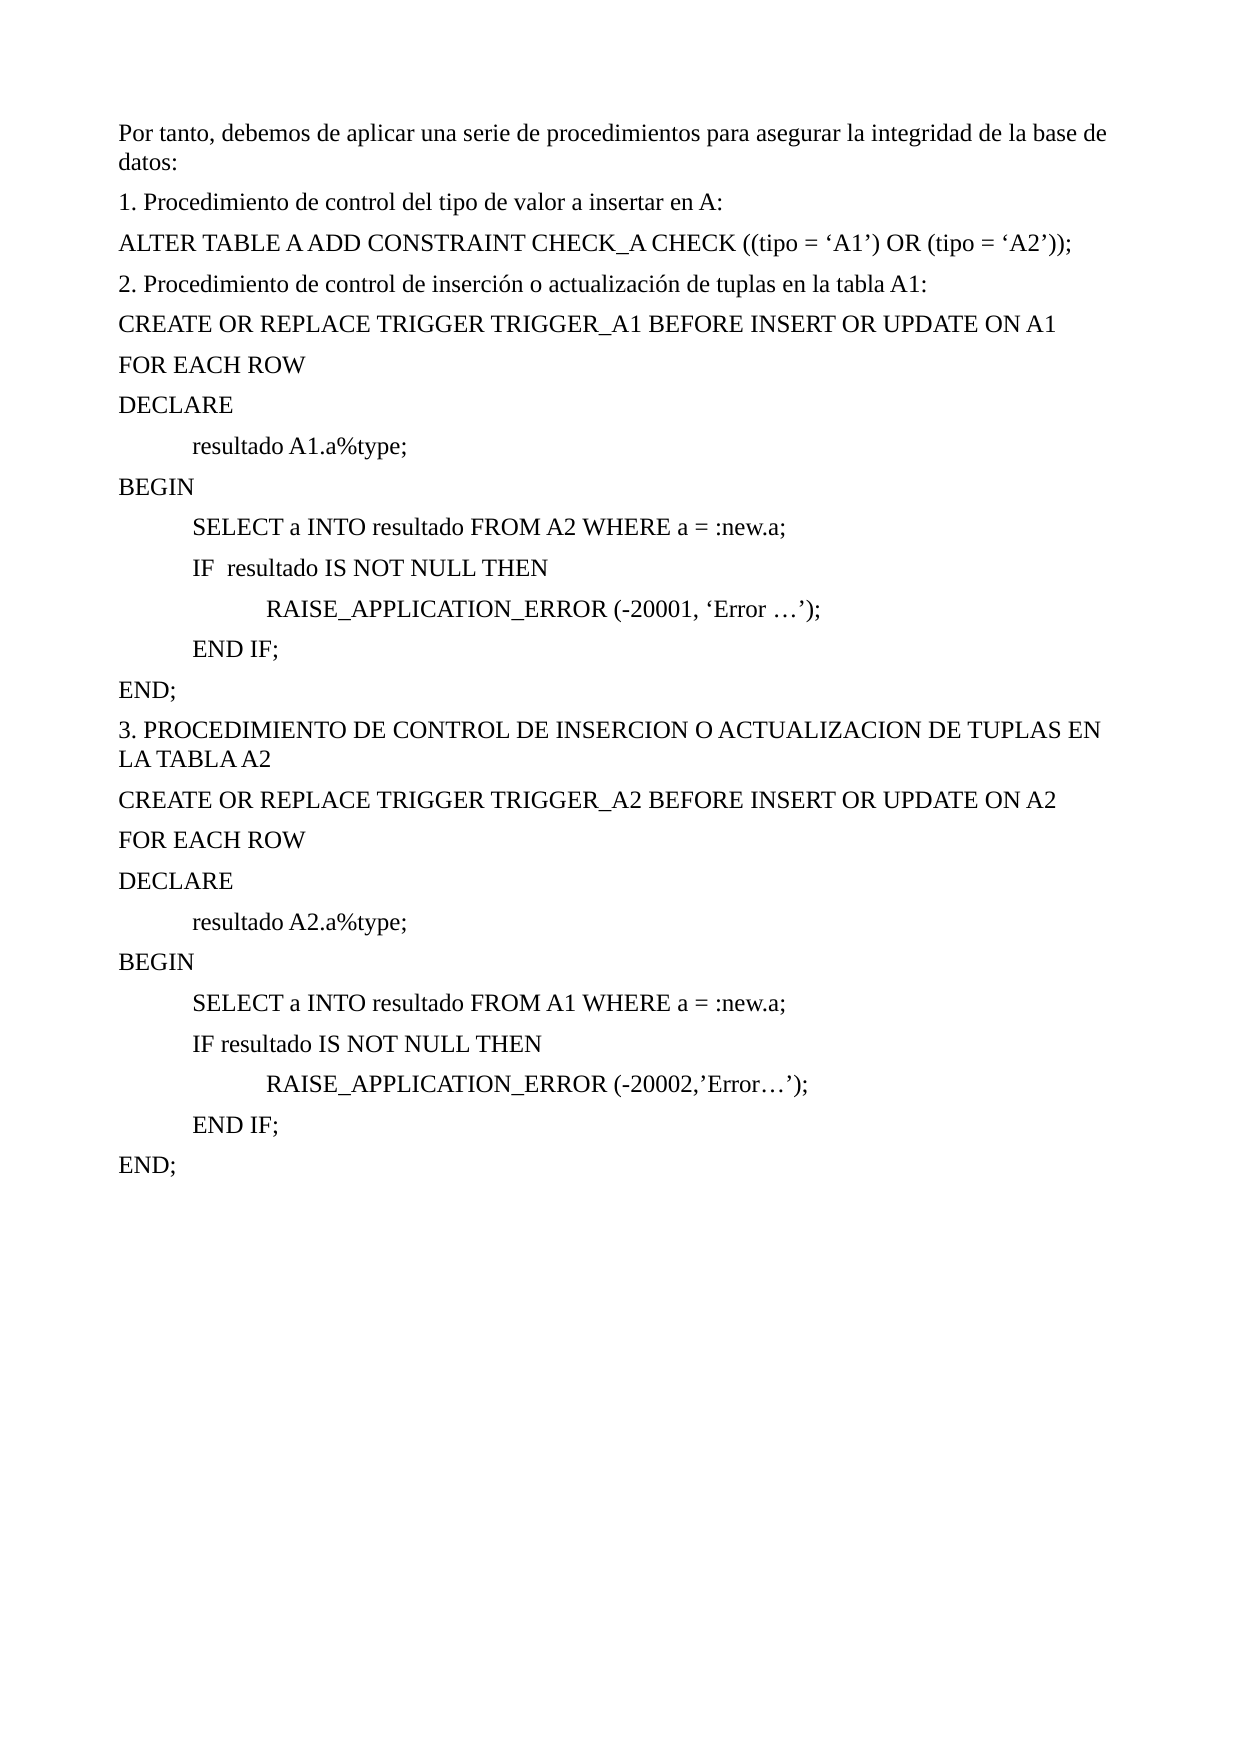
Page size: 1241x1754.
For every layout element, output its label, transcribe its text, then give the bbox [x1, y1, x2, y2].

text 3. PROCEDIMIENTO DE CONTROL DE INSERCION O ACTUALIZACION DE TUPLAS EN LA TABLA A2 [118, 716, 1122, 773]
text SELECT a INTO resultado FROM A2 WHERE a = :new.a; [118, 512, 1122, 541]
text END IF; [118, 634, 1122, 663]
text SELECT a INTO resultado FROM A1 WHERE a = :new.a; [118, 988, 1122, 1017]
text END; [118, 675, 1122, 704]
text DECLARE [118, 866, 1122, 895]
text 2. Procedimiento de control de inserción o actualización de tuplas en la tabla A1: [118, 269, 1122, 297]
text resultado A1.a%type; [118, 431, 1122, 460]
text resultado A2.a%type; [118, 907, 1122, 936]
text CREATE OR REPLACE TRIGGER TRIGGER_A2 BEFORE INSERT OR UPDATE ON A2 [118, 785, 1122, 814]
text Por tanto, debemos de aplicar una serie de procedimientos para asegurar la integridad de la base de datos: [118, 118, 1122, 176]
text RAISE_APPLICATION_ERROR (-20002,’Error…’); [118, 1069, 1122, 1098]
text DECLARE [118, 391, 1122, 419]
text IF resultado IS NOT NULL THEN [118, 553, 1122, 582]
text END; [118, 1151, 1122, 1179]
text 1. Procedimiento de control del tipo de valor a insertar en A: [118, 187, 1122, 216]
text RAISE_APPLICATION_ERROR (-20001, ‘Error …’); [118, 594, 1122, 622]
text FOR EACH ROW [118, 350, 1122, 379]
text END IF; [118, 1110, 1122, 1139]
text BEGIN [118, 947, 1122, 976]
text FOR EACH ROW [118, 826, 1122, 854]
text IF resultado IS NOT NULL THEN [118, 1029, 1122, 1057]
text CREATE OR REPLACE TRIGGER TRIGGER_A1 BEFORE INSERT OR UPDATE ON A1 [118, 309, 1122, 338]
text ALTER TABLE A ADD CONSTRAINT CHECK_A CHECK ((tipo = ‘A1’) OR (tipo = ‘A2’)); [118, 228, 1122, 257]
text BEGIN [118, 472, 1122, 501]
